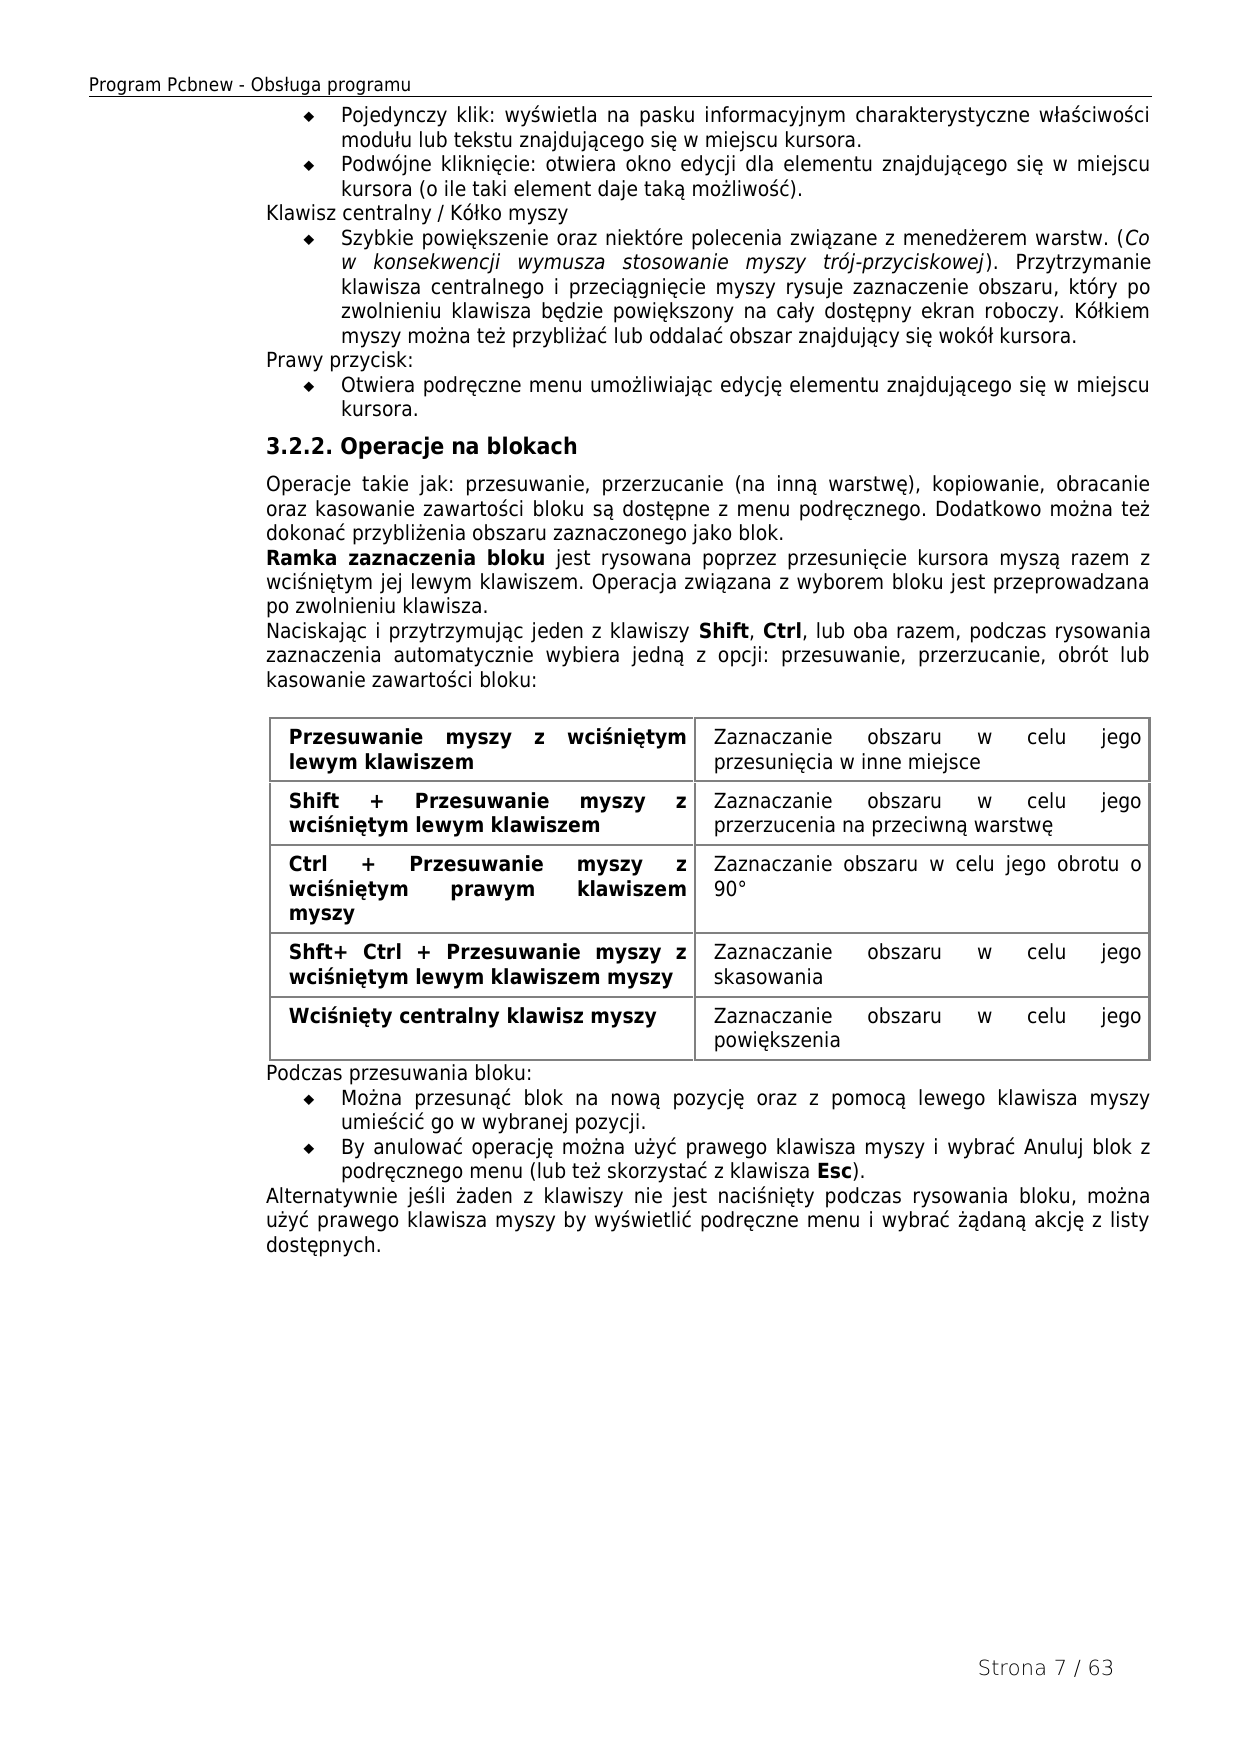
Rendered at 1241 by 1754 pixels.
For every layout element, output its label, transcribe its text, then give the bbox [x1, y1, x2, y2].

text Klawisz centralny / Kółko myszy [266, 201, 1152, 226]
table_header Zaznaczanie obszaru w celu jego przesunięcia w inne miejsce [696, 719, 1148, 780]
list Pojedynczy klik: wyświetla na pasku informacyjnym charakterystyczne właściwości modułu lub tekstu znajdującego się w miejscu kursora. [303, 103, 1152, 152]
list By anulować operację można użyć prawego klawisza myszy i wybrać Anuluj blok z podręcznego menu (lub też skorzystać z klawisza Esc). [303, 1134, 1152, 1183]
table_cell Shift + Przesuwanie myszy z wciśniętym lewym klawiszem [271, 783, 693, 844]
text Ramka zaznaczenia bloku jest rysowana poprzez przesunięcie kursora myszą razem z wciśniętym jej lewym klawiszem. Operacja związana z wyborem bloku jest przeprowadzana po zwolnieniu klawisza. [266, 546, 1152, 619]
text Naciskając i przytrzymując jeden z klawiszy Shift, Ctrl, lub oba razem, podczas rysowania zaznaczenia automatycznie wybiera jedną z opcji: przesuwanie, przerzucanie, obrót lub kasowanie zawartości bloku: [266, 619, 1152, 692]
table_header Przesuwanie myszy z wciśniętym lewym klawiszem [271, 719, 693, 780]
table_cell Ctrl + Przesuwanie myszy z wciśniętym prawym klawiszem myszy [271, 846, 693, 932]
table_cell Wciśnięty centralny klawisz myszy [271, 998, 693, 1059]
list Podwójne kliknięcie: otwiera okno edycji dla elementu znajdującego się w miejscu kursora (o ile taki element daje taką możliwość). [303, 152, 1152, 201]
table_cell Shft+ Ctrl + Przesuwanie myszy z wciśniętym lewym klawiszem myszy [271, 934, 693, 996]
table_cell Zaznaczanie obszaru w celu jego przerzucenia na przeciwną warstwę [696, 783, 1148, 844]
text Alternatywnie jeśli żaden z klawiszy nie jest naciśnięty podczas rysowania bloku, można użyć prawego klawisza myszy by wyświetlić podręczne menu i wybrać żądaną akcję z listy dostępnych. [266, 1183, 1152, 1257]
list Szybkie powiększenie oraz niektóre polecenia związane z menedżerem warstw. (Co w konsekwencji wymusza stosowanie myszy trój-przyciskowej). Przytrzymanie klawisza centralnego i przeciągnięcie myszy rysuje zaznaczenie obszaru, który po zwolnieniu klawisza będzie powiększony na cały dostępny ekran roboczy. Kółkiem myszy można też przybliżać lub oddalać obszar znajdujący się wokół kursora. [303, 226, 1152, 348]
table_cell Zaznaczanie obszaru w celu jego obrotu o 90° [696, 846, 1148, 932]
list Otwiera podręczne menu umożliwiając edycję elementu znajdującego się w miejscu kursora. [303, 373, 1152, 422]
text Prawy przycisk: [266, 348, 1152, 373]
text Podczas przesuwania bloku: [266, 1061, 1152, 1086]
table_cell Zaznaczanie obszaru w celu jego skasowania [696, 934, 1148, 996]
list Można przesunąć blok na nową pozycję oraz z pomocą lewego klawisza myszy umieścić go w wybranej pozycji. [303, 1086, 1152, 1134]
table_cell Zaznaczanie obszaru w celu jego powiększenia [696, 998, 1148, 1059]
text Operacje takie jak: przesuwanie, przerzucanie (na inną warstwę), kopiowanie, obracanie oraz kasowanie zawartości bloku są dostępne z menu podręcznego. Dodatkowo można też dokonać przybliżenia obszaru zaznaczonego jako blok. [266, 472, 1152, 546]
subtitle Operacje na blokach [266, 433, 1152, 460]
